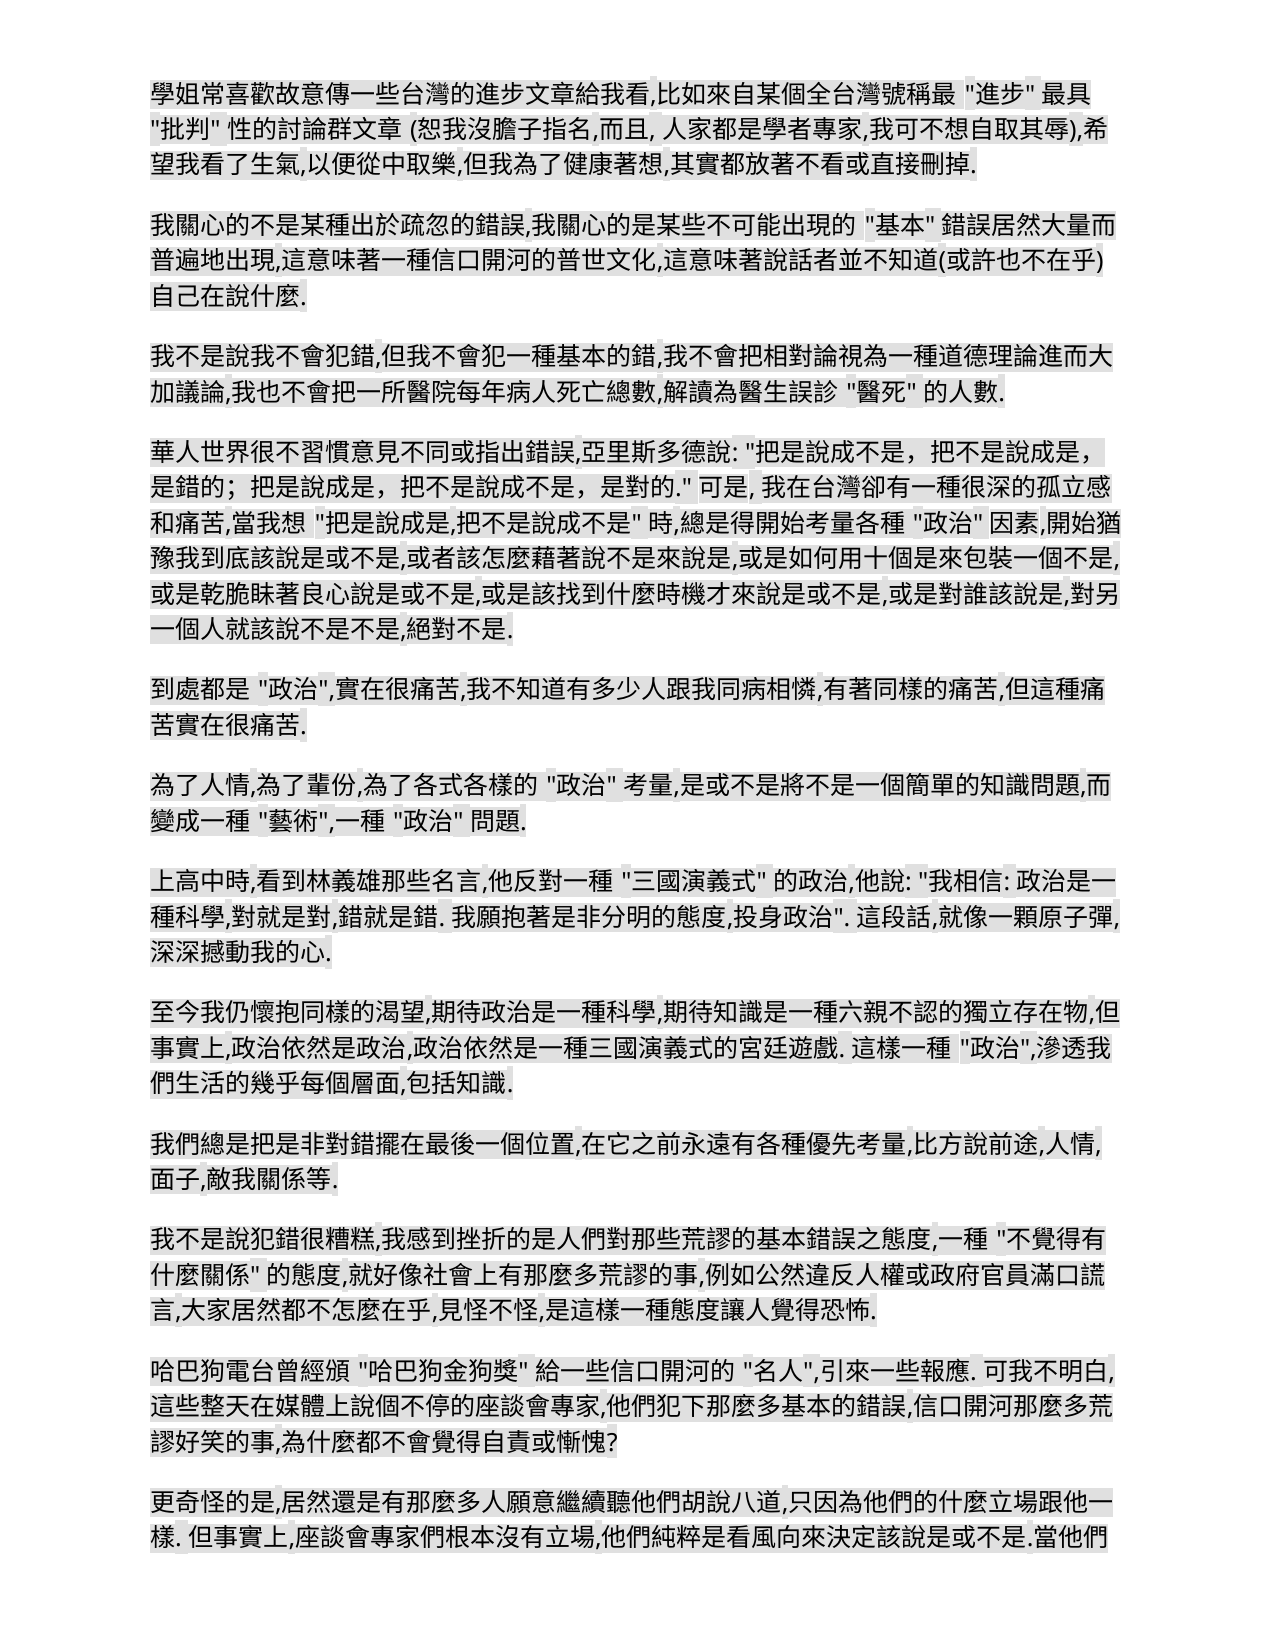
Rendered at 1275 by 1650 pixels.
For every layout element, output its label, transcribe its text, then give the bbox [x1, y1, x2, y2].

text 我不是說犯錯很糟糕,我感到挫折的是人們對那些荒謬的基本錯誤之態度,一種 "不覺得有什麼關係" 的態度,就好像社會上有那麼多荒謬的事,例如公然違反人權或政府官員滿口謊言,大家居然都不怎麼在乎,見怪不怪,是這樣一種態度讓人覺得恐怖. [150, 1221, 1125, 1327]
text 學姐常喜歡故意傳一些台灣的進步文章給我看,比如來自某個全台灣號稱最 "進步" 最具 "批判" 性的討論群文章 (恕我沒膽子指名,而且, 人家都是學者專家,我可不想自取其辱),希望我看了生氣,以便從中取樂,但我為了健康著想,其實都放著不看或直接刪掉. [150, 75, 1125, 181]
text 我們總是把是非對錯擺在最後一個位置,在它之前永遠有各種優先考量,比方說前途,人情,面子,敵我關係等. [150, 1125, 1125, 1196]
text 為了人情,為了輩份,為了各式各樣的 "政治" 考量,是或不是將不是一個簡單的知識問題,而變成一種 "藝術",一種 "政治" 問題. [150, 767, 1125, 837]
text 我不是說我不會犯錯,但我不會犯一種基本的錯,我不會把相對論視為一種道德理論進而大加議論,我也不會把一所醫院每年病人死亡總數,解讀為醫生誤診 "醫死" 的人數. [150, 337, 1125, 408]
text 我關心的不是某種出於疏忽的錯誤,我關心的是某些不可能出現的 "基本" 錯誤居然大量而普遍地出現,這意味著一種信口開河的普世文化,這意味著說話者並不知道(或許也不在乎)自己在說什麼. [150, 206, 1125, 312]
text 華人世界很不習慣意見不同或指出錯誤,亞里斯多德說: "把是說成不是，把不是說成是，是錯的；把是說成是，把不是說成不是，是對的." 可是, 我在台灣卻有一種很深的孤立感和痛苦,當我想 "把是說成是,把不是說成不是" 時,總是得開始考量各種 "政治" 因素,開始猶豫我到底該說是或不是,或者該怎麼藉著說不是來說是,或是如何用十個是來包裝一個不是,或是乾脆眛著良心說是或不是,或是該找到什麼時機才來說是或不是,或是對誰該說是,對另一個人就該說不是不是,絕對不是. [150, 433, 1125, 646]
text 到處都是 "政治",實在很痛苦,我不知道有多少人跟我同病相憐,有著同樣的痛苦,但這種痛苦實在很痛苦. [150, 671, 1125, 742]
text 至今我仍懷抱同樣的渴望,期待政治是一種科學,期待知識是一種六親不認的獨立存在物,但事實上,政治依然是政治,政治依然是一種三國演義式的宮廷遊戲. 這樣一種 "政治",滲透我們生活的幾乎每個層面,包括知識. [150, 994, 1125, 1100]
text 上高中時,看到林義雄那些名言,他反對一種 "三國演義式" 的政治,他說: "我相信: 政治是一種科學,對就是對,錯就是錯. 我願抱著是非分明的態度,投身政治". 這段話,就像一顆原子彈,深深撼動我的心. [150, 862, 1125, 969]
text 哈巴狗電台曾經頒 "哈巴狗金狗獎" 給一些信口開河的 "名人",引來一些報應. 可我不明白,這些整天在媒體上說個不停的座談會專家,他們犯下那麼多基本的錯誤,信口開河那麼多荒謬好笑的事,為什麼都不會覺得自責或慚愧? [150, 1352, 1125, 1458]
text 更奇怪的是,居然還是有那麼多人願意繼續聽他們胡說八道,只因為他們的什麼立場跟他一樣. 但事實上,座談會專家們根本沒有立場,他們純粹是看風向來決定該說是或不是.當他們 [150, 1483, 1125, 1554]
